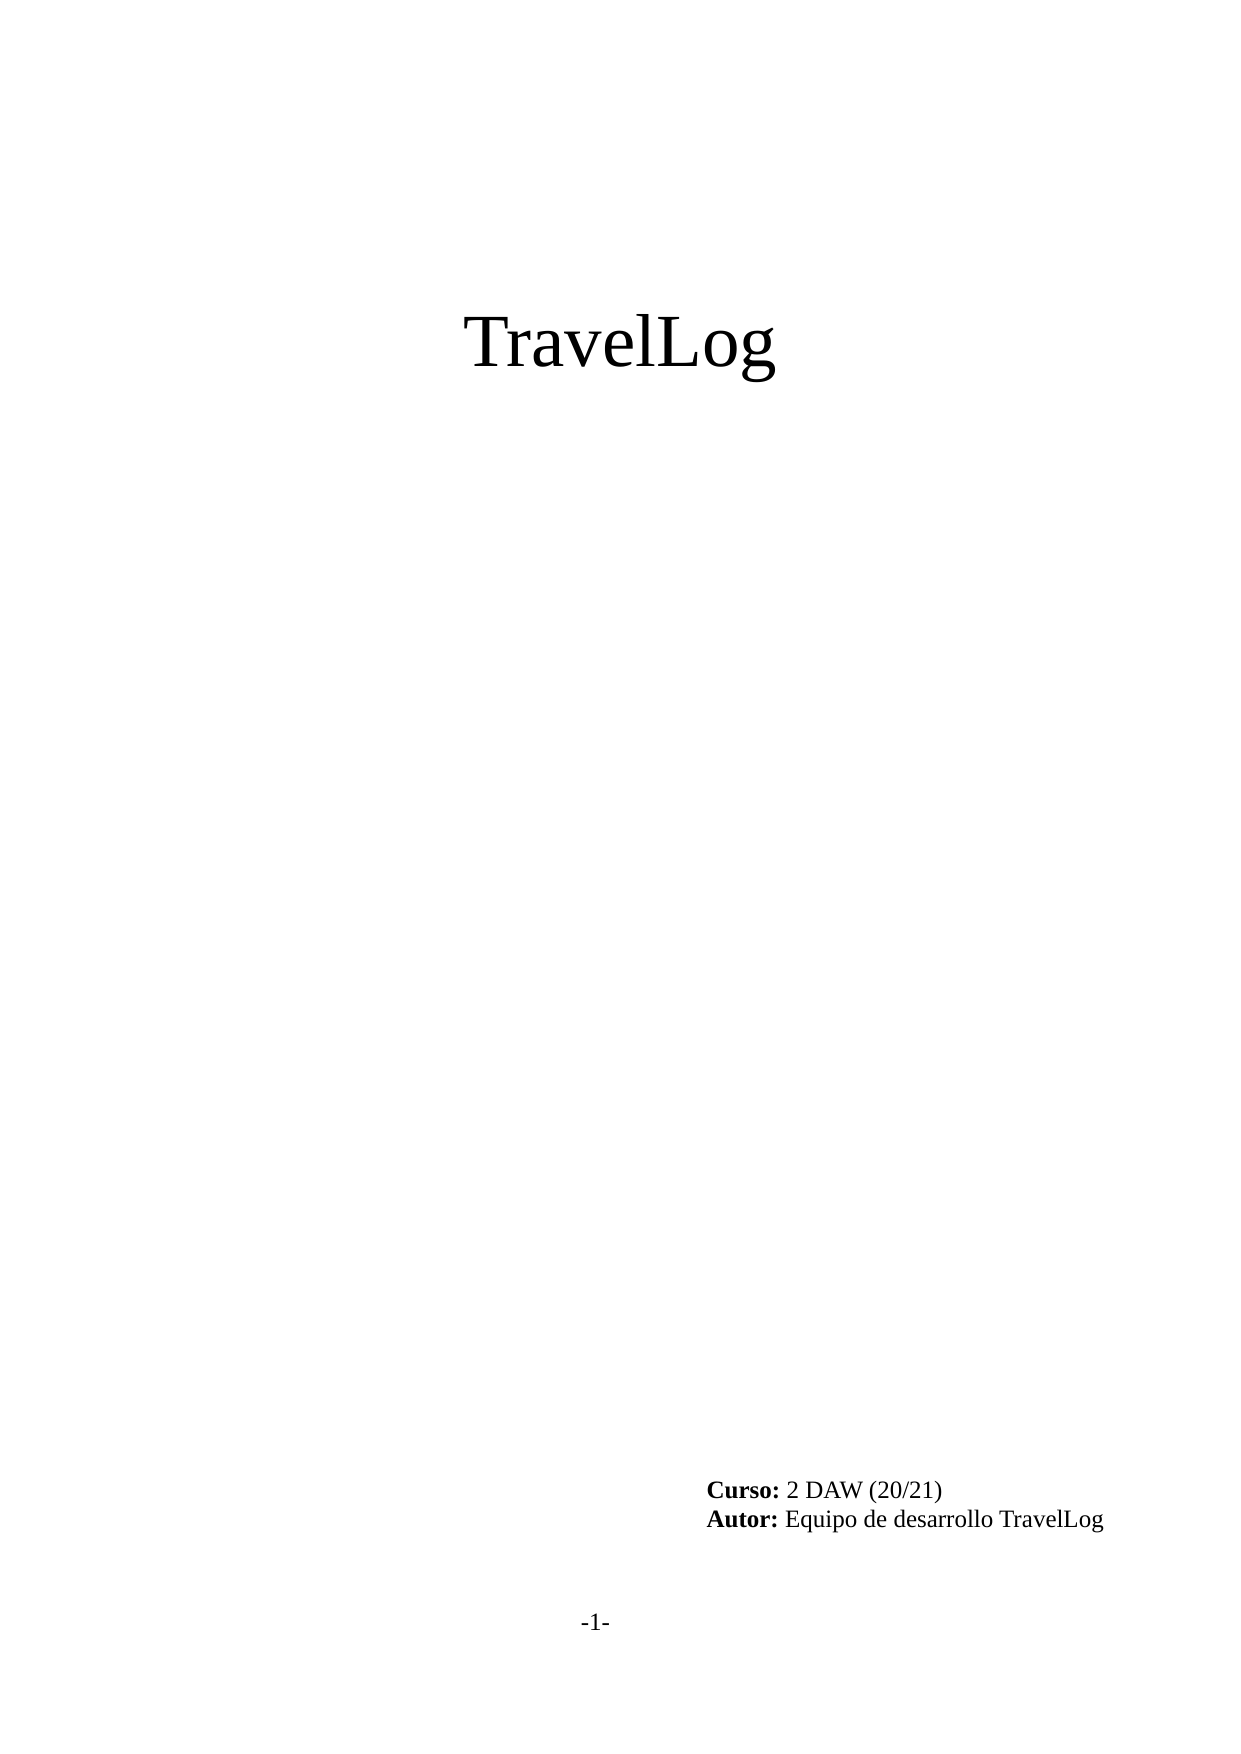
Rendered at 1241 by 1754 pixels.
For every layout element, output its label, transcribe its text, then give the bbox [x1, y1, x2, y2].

text Autor: Equipo de desarrollo TravelLog [118, 1504, 1122, 1532]
text Curso: 2 DAW (20/21) [118, 1475, 1122, 1504]
text TravelLog [118, 296, 1122, 382]
